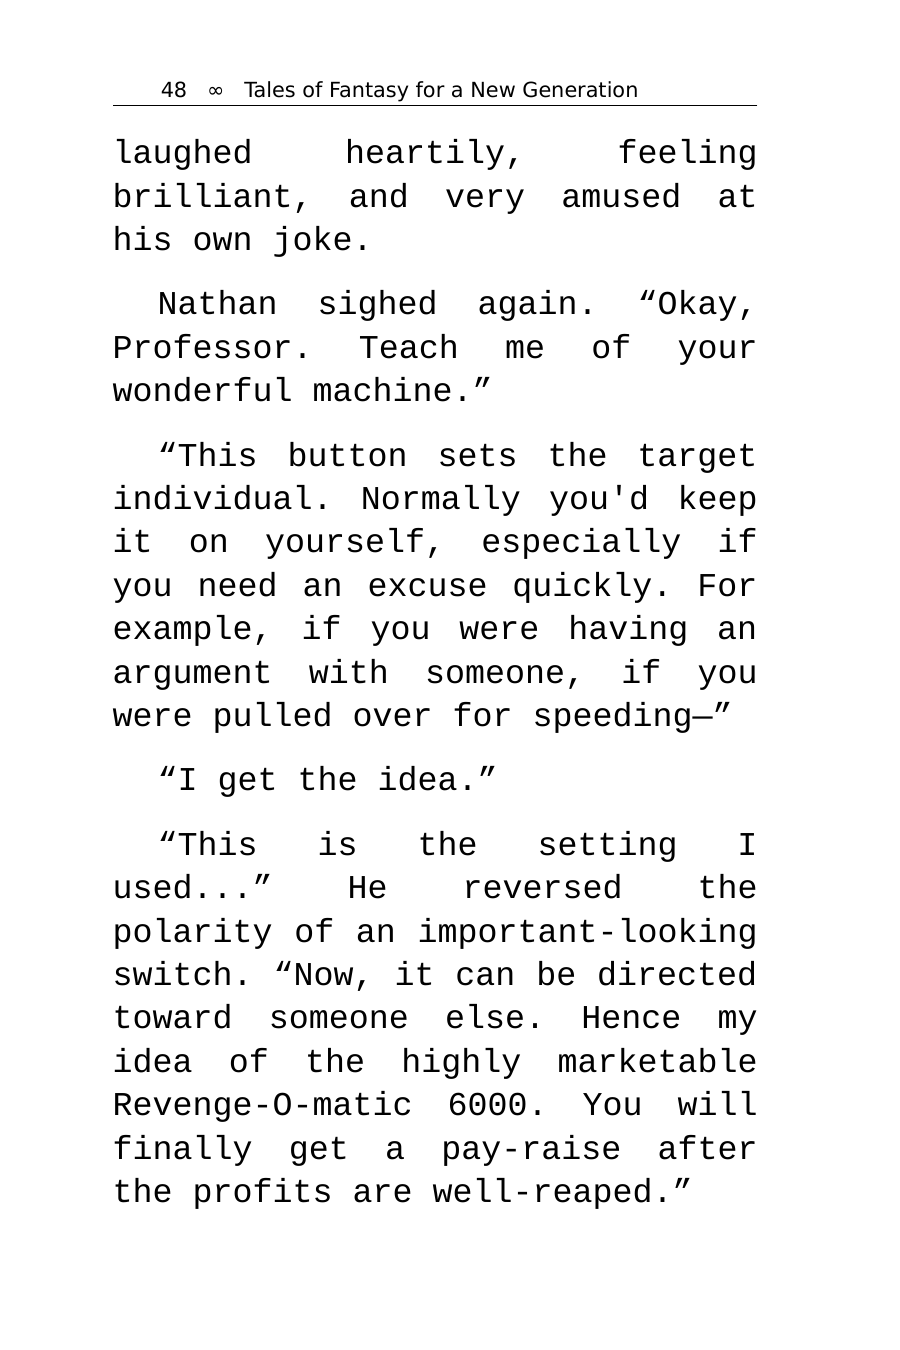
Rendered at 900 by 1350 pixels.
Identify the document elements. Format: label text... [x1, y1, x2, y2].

text “This is the setting I used...” He reversed the polarity of an important-looking switch. “Now, it can be directed toward someone else. Hence my idea of the highly marketable Revenge-O-matic 6000. You will finally get a pay-raise after the profits are well-reaped.” [112, 827, 757, 1213]
text “This button sets the target individual. Normally you'd keep it on yourself, especially if you need an excuse quickly. For example, if you were having an argument with someone, if you were pulled over for speeding—” [112, 438, 757, 737]
text laughed heartily, feeling brilliant, and very amused at his own joke. [112, 136, 757, 261]
text Nathan sighed again. “Okay, Professor. Teach me of your wonderful machine.” [112, 287, 757, 412]
text “I get the idea.” [112, 763, 757, 801]
